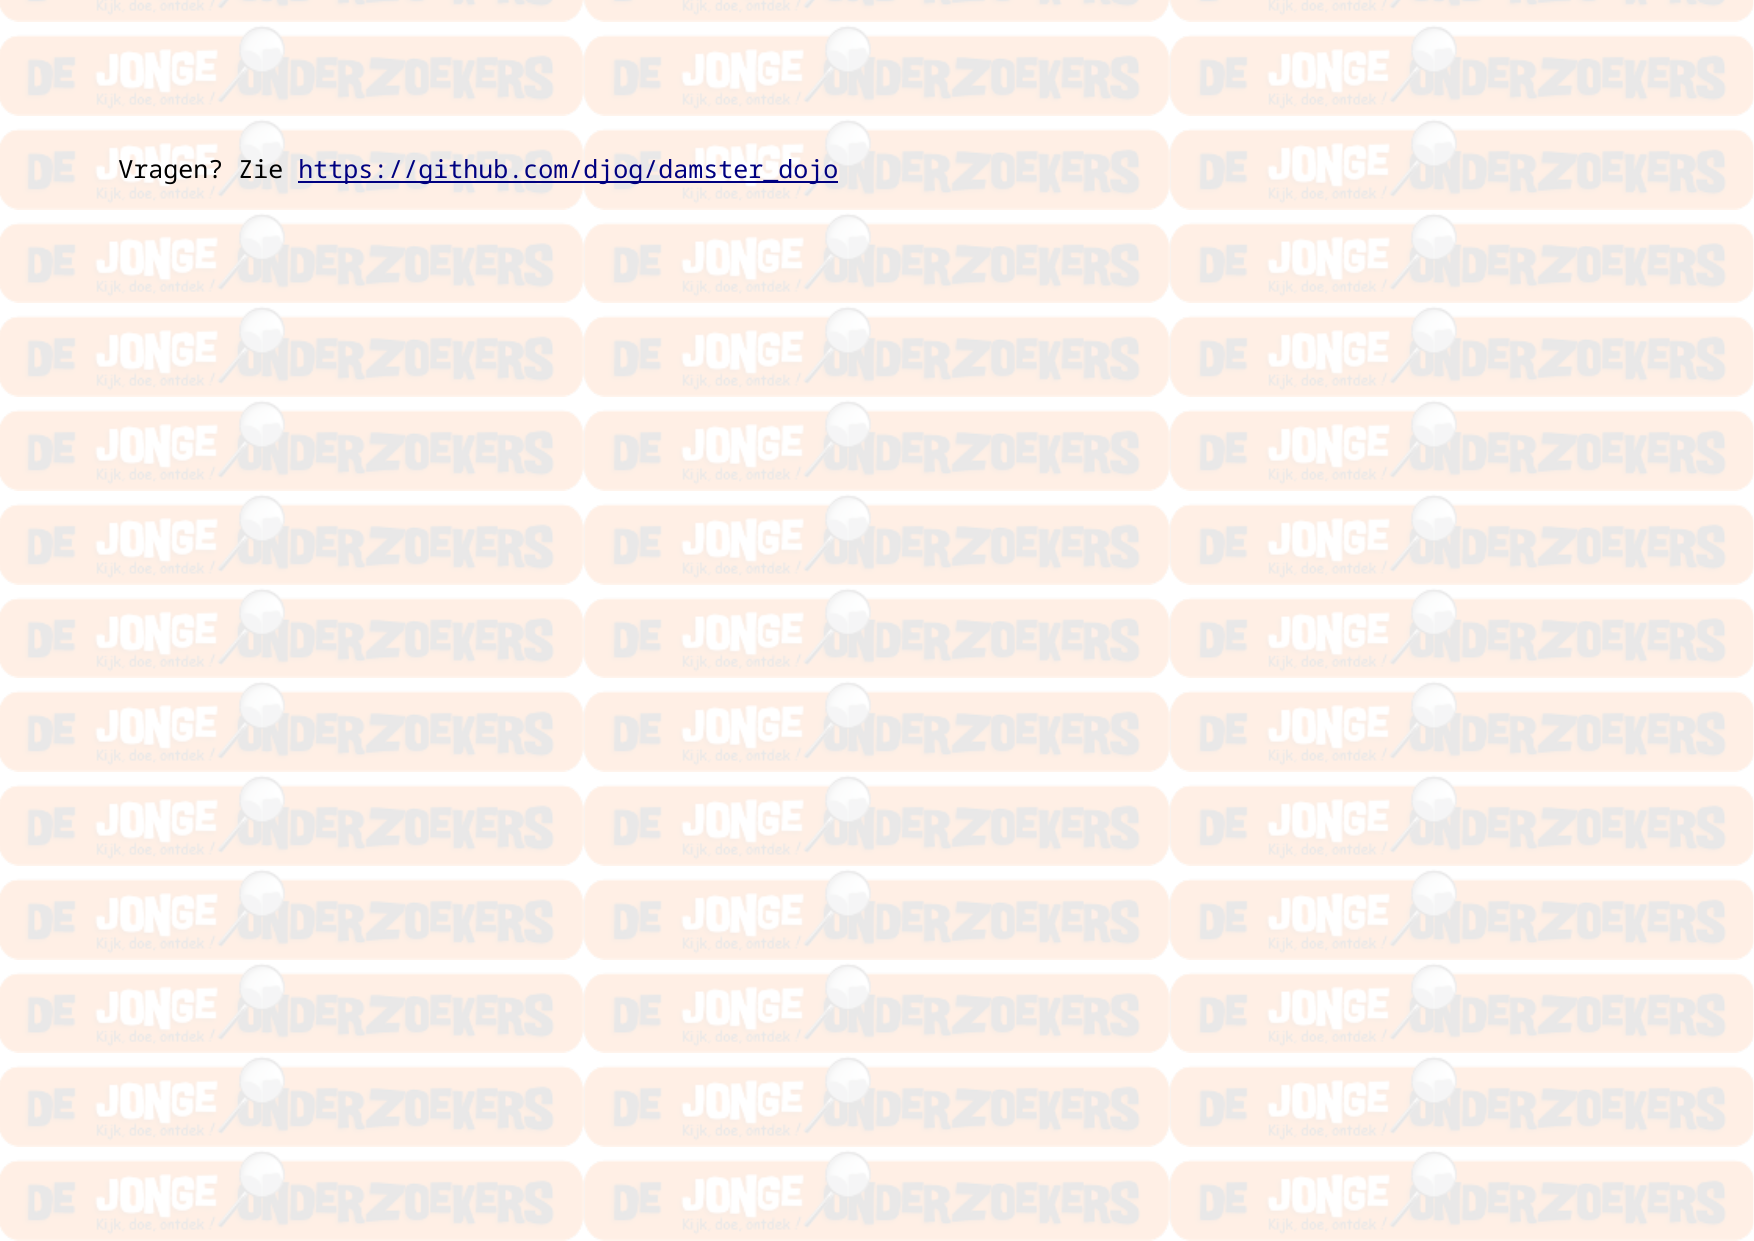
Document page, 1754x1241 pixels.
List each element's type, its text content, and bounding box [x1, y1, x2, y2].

text Vragen? Zie https://github.com/djog/damster_dojo [118, 152, 1635, 186]
